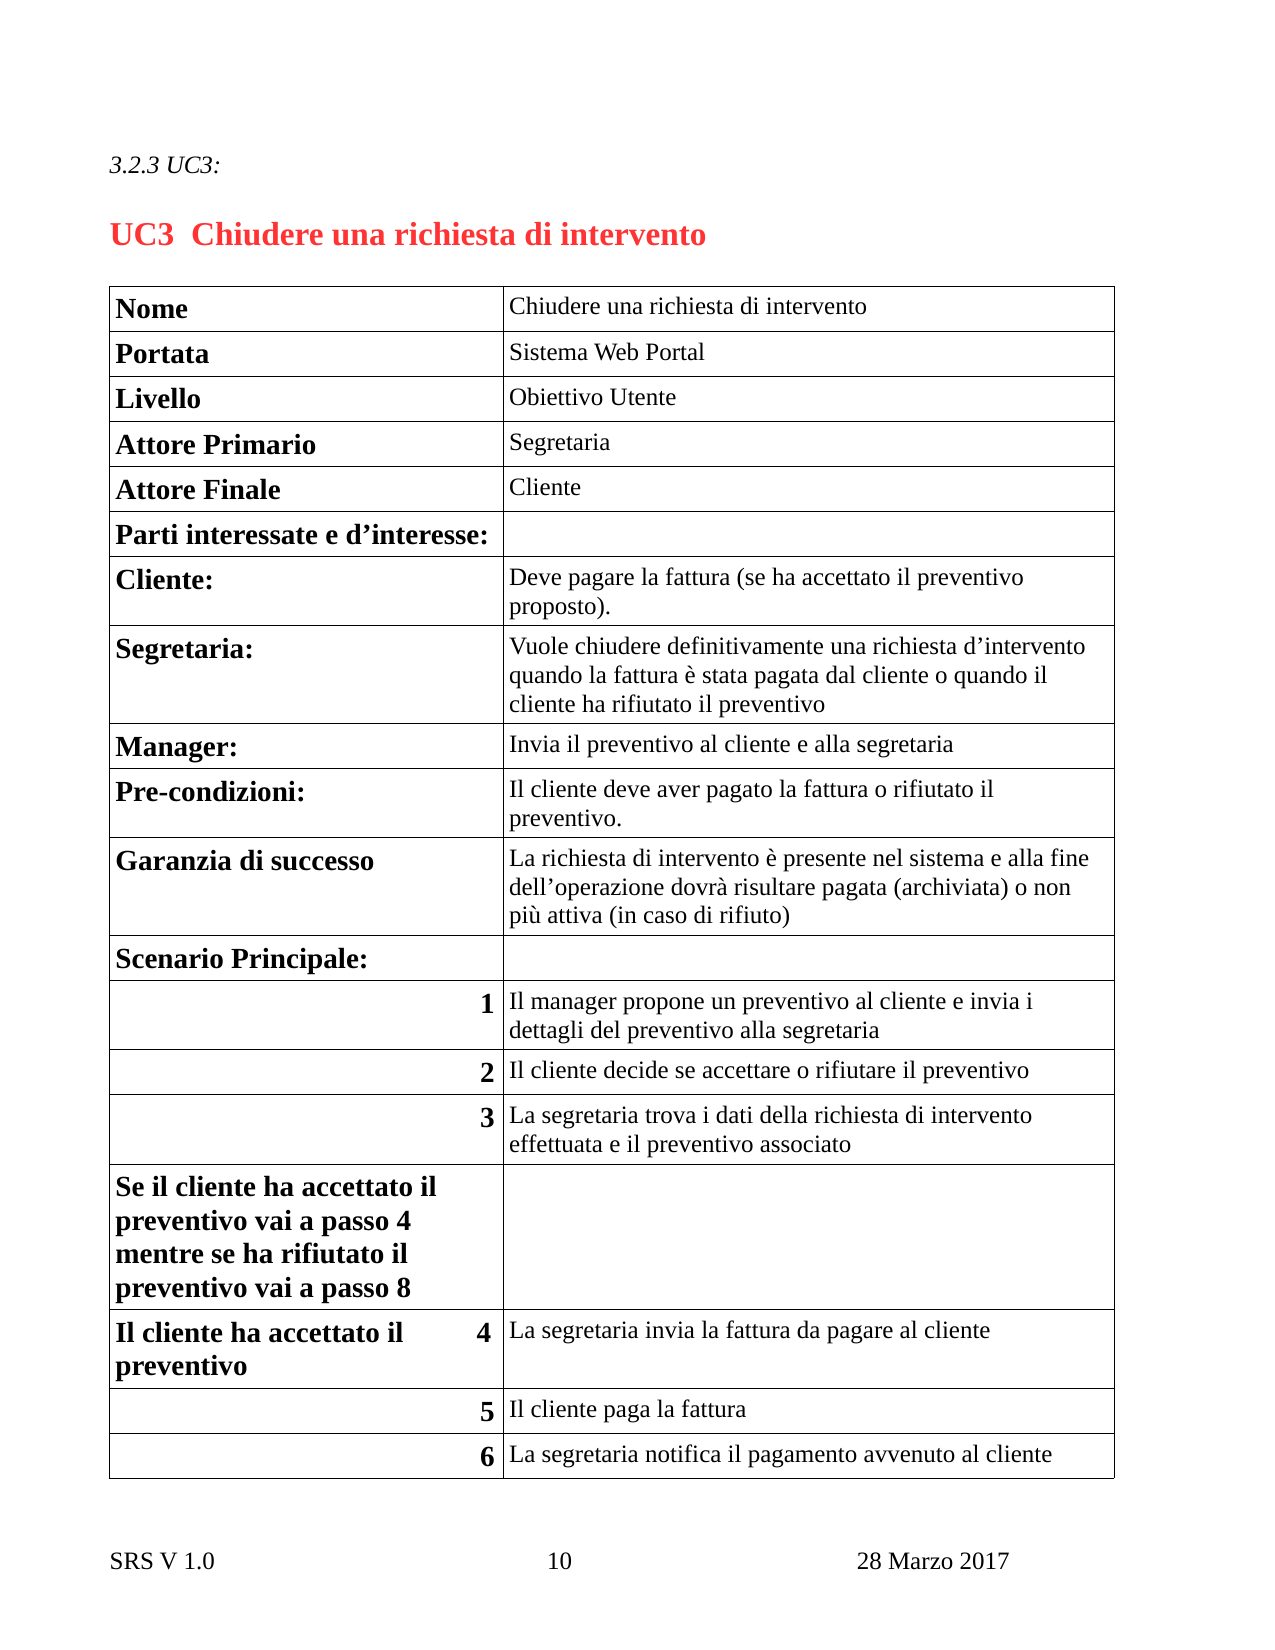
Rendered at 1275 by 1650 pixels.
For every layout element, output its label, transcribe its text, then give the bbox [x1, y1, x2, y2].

table_cell Il manager propone un preventivo al cliente e invia i dettagli del preventivo alla segretaria [504, 981, 1114, 1049]
table_cell Segretaria: [110, 626, 503, 723]
table_cell Il cliente decide se accettare o rifiutare il preventivo [504, 1050, 1114, 1094]
table_cell 6 [110, 1434, 503, 1478]
table_cell Invia il preventivo al cliente e alla segretaria [504, 724, 1114, 768]
table_cell 2 [110, 1050, 503, 1094]
subtitle 3.2.3 UC3: [109, 150, 1162, 179]
table_cell Il cliente paga la fattura [504, 1389, 1114, 1433]
table_cell Sistema Web Portal [504, 332, 1114, 376]
table_header Nome [110, 287, 503, 331]
table_cell Portata [110, 332, 503, 376]
table_cell Attore Primario [110, 422, 503, 466]
table_cell Obiettivo Utente [504, 377, 1114, 421]
table_cell Cliente: [110, 557, 503, 625]
table_cell La richiesta di intervento è presente nel sistema e alla fine dell’operazione dovrà risultare pagata (archiviata) o non più attiva (in caso di rifiuto) [504, 838, 1114, 935]
table_cell Parti interessate e d’interesse: [110, 512, 503, 556]
table_cell Se il cliente ha accettato il preventivo vai a passo 4 mentre se ha rifiutato il preventivo vai a passo 8 [110, 1165, 503, 1309]
table_cell Livello [110, 377, 503, 421]
table_header Chiudere una richiesta di intervento [504, 287, 1114, 331]
table_cell Segretaria [504, 422, 1114, 466]
table_cell Attore Finale [110, 467, 503, 511]
table_cell [504, 1165, 1114, 1309]
table_cell Vuole chiudere definitivamente una richiesta d’intervento quando la fattura è stata pagata dal cliente o quando il cliente ha rifiutato il preventivo [504, 626, 1114, 723]
table_cell Cliente [504, 467, 1114, 511]
table_cell [504, 936, 1114, 980]
table_cell Il cliente deve aver pagato la fattura o rifiutato il preventivo. [504, 769, 1114, 837]
table_cell 1 [110, 981, 503, 1049]
table_cell La segretaria notifica il pagamento avvenuto al cliente [504, 1434, 1114, 1478]
table_cell La segretaria invia la fattura da pagare al cliente [504, 1310, 1114, 1388]
text UC3 Chiudere una richiesta di intervento [109, 214, 1162, 252]
table_cell Garanzia di successo [110, 838, 503, 935]
table_cell Manager: [110, 724, 503, 768]
table_cell 3 [110, 1095, 503, 1163]
table_cell Pre-condizioni: [110, 769, 503, 837]
table_cell La segretaria trova i dati della richiesta di intervento effettuata e il preventivo associato [504, 1095, 1114, 1163]
table_cell 5 [110, 1389, 503, 1433]
table_cell Il cliente ha accettato il 4 preventivo [110, 1310, 503, 1388]
table_cell [504, 512, 1114, 556]
table_cell Deve pagare la fattura (se ha accettato il preventivo proposto). [504, 557, 1114, 625]
table_cell Scenario Principale: [110, 936, 503, 980]
